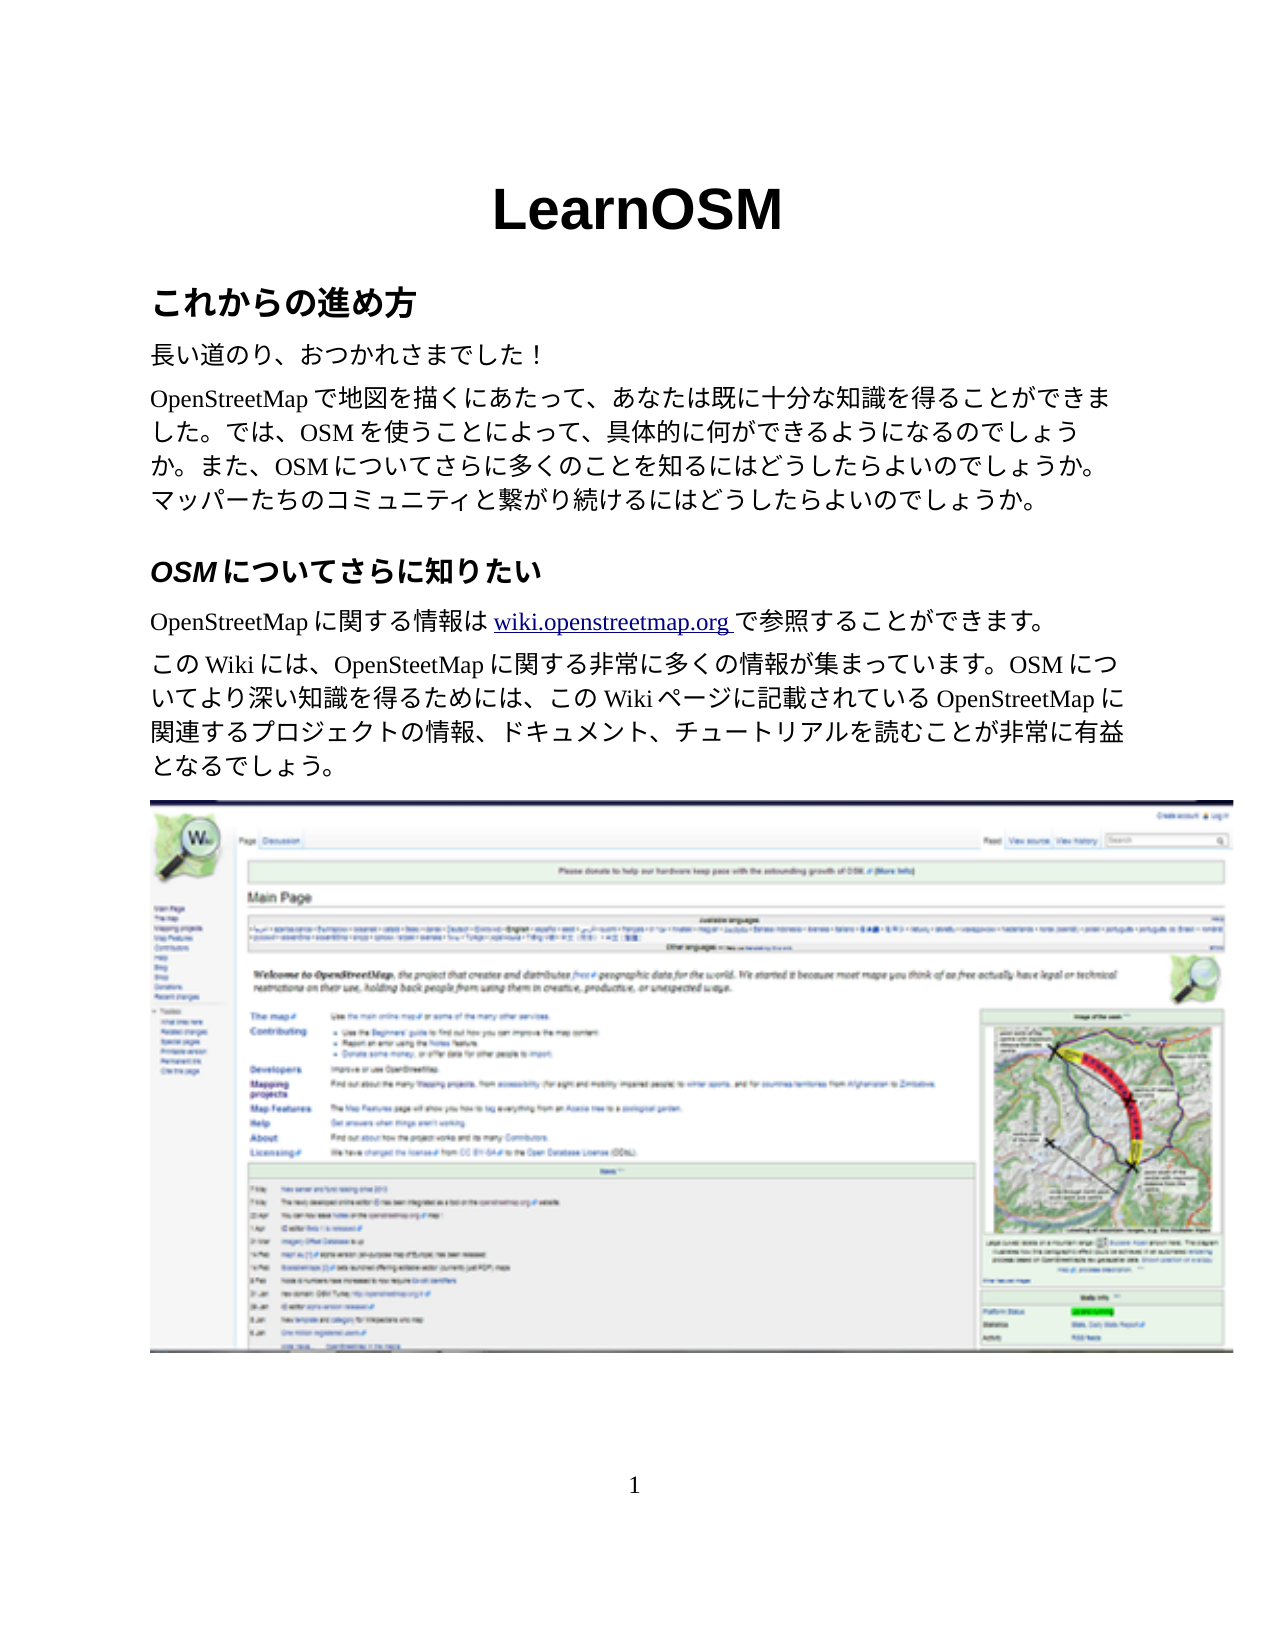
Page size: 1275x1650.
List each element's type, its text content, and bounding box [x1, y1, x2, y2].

title LearnOSM [150, 175, 1125, 242]
text 長い道のり、おつかれさまでした！ [150, 338, 1125, 372]
subtitle OSMについてさらに知りたい [150, 551, 1125, 591]
picture [150, 800, 1234, 1353]
text OpenStreetMapで地図を描くにあたって、あなたは既に十分な知識を得ることができました。では、OSMを使うことによって、具体的に何ができるようになるのでしょうか。また、OSMについてさらに多くのことを知るにはどうしたらよいのでしょうか。マッパーたちのコミュニティと繋がり続けるにはどうしたらよいのでしょうか。 [150, 381, 1125, 517]
subtitle これからの進め方 [150, 279, 1125, 325]
text このWikiには、OpenSteetMapに関する非常に多くの情報が集まっています。OSMについてより深い知識を得るためには、このWikiページに記載されているOpenStreetMapに関連するプロジェクトの情報、ドキュメント、チュートリアルを読むことが非常に有益となるでしょう。 [150, 646, 1125, 782]
text OpenStreetMapに関する情報はwiki.openstreetmap.orgで参照することができます。 [150, 603, 1125, 637]
